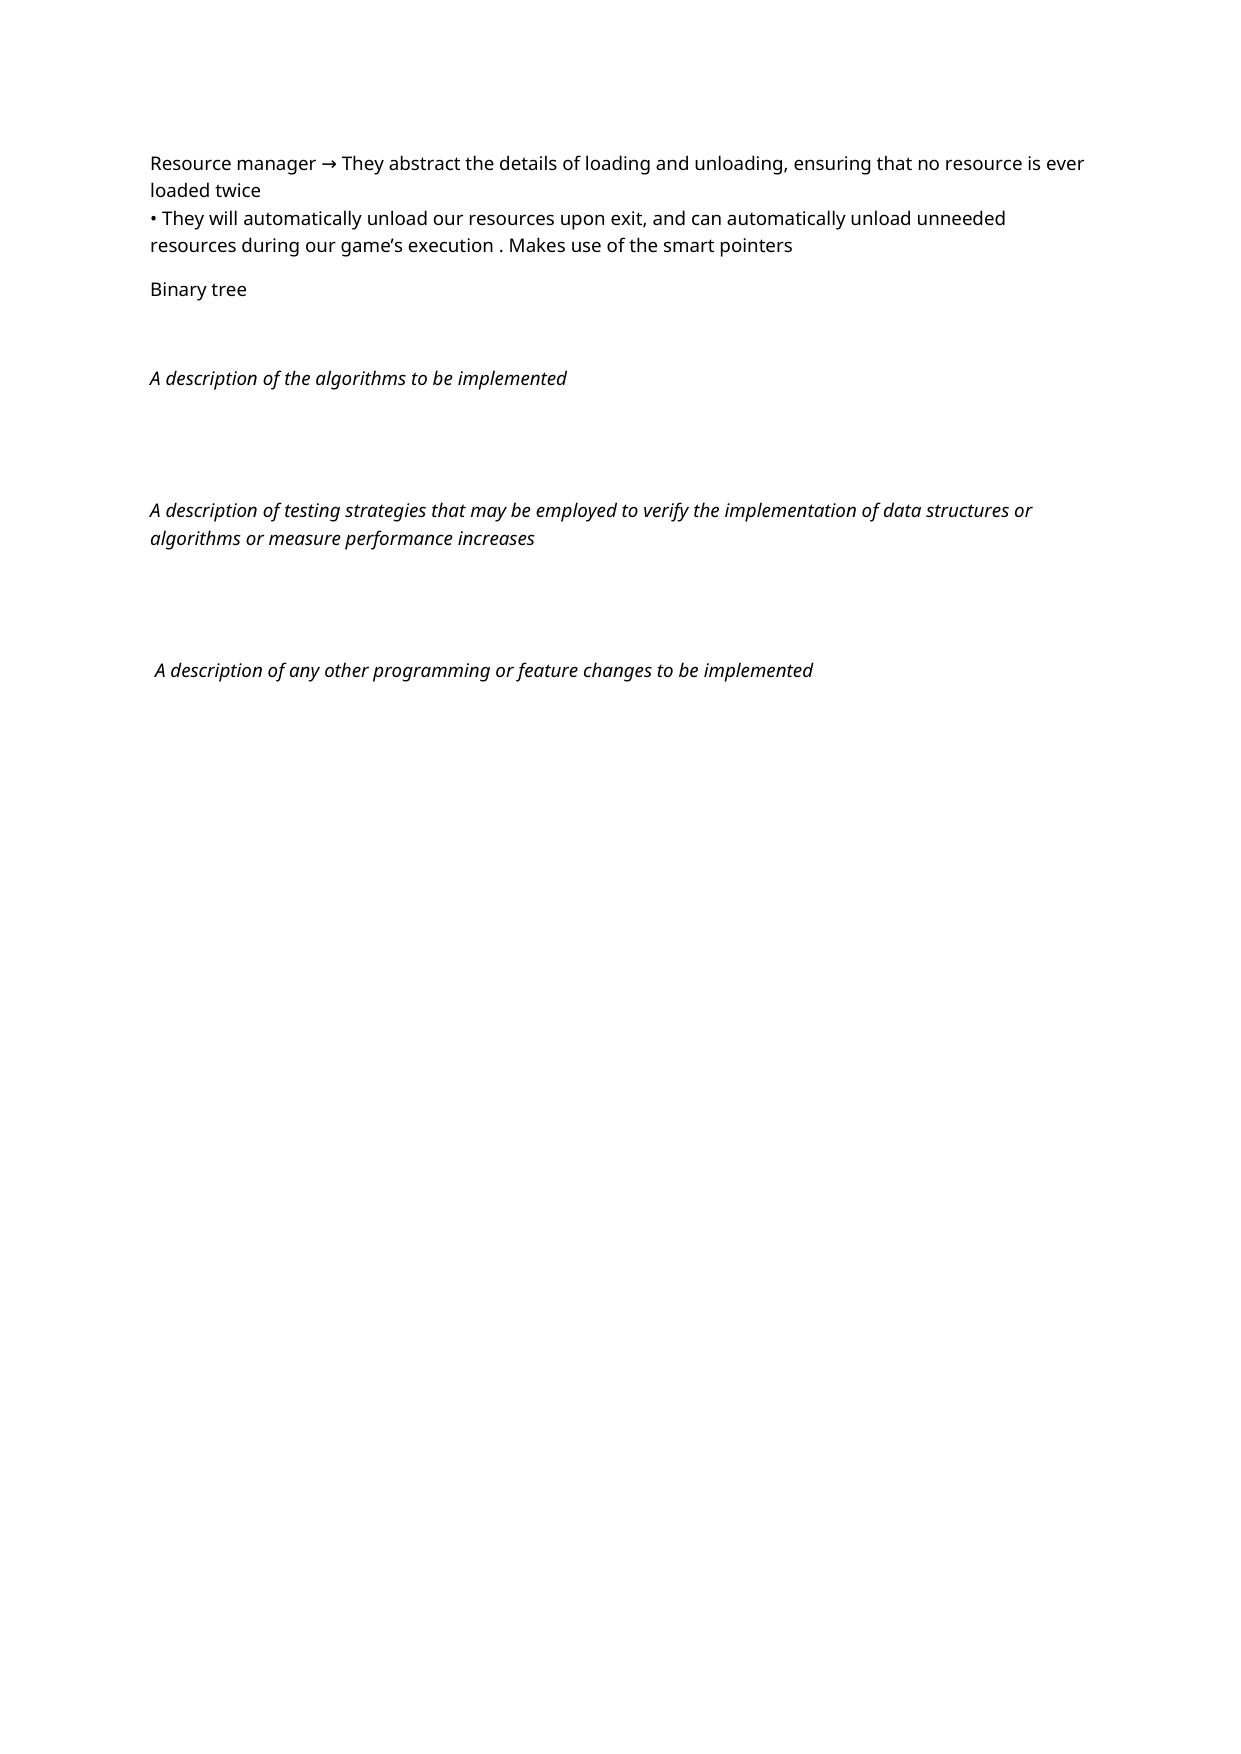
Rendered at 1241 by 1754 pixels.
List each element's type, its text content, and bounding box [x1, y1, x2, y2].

text Binary tree [150, 277, 1090, 302]
text A description of the algorithms to be implemented [150, 365, 1090, 391]
text A description of testing strategies that may be employed to verify the implementation of data structures or algorithms or measure performance increases [150, 497, 1090, 551]
text Resource manager → They abstract the details of loading and unloading, ensuring that no resource is ever loaded twice • They will automatically unload our resources upon exit, and can automatically unload unneeded resources during our game’s execution . Makes use of the smart pointers [150, 150, 1090, 258]
text A description of any other programming or feature changes to be implemented [150, 657, 1090, 683]
